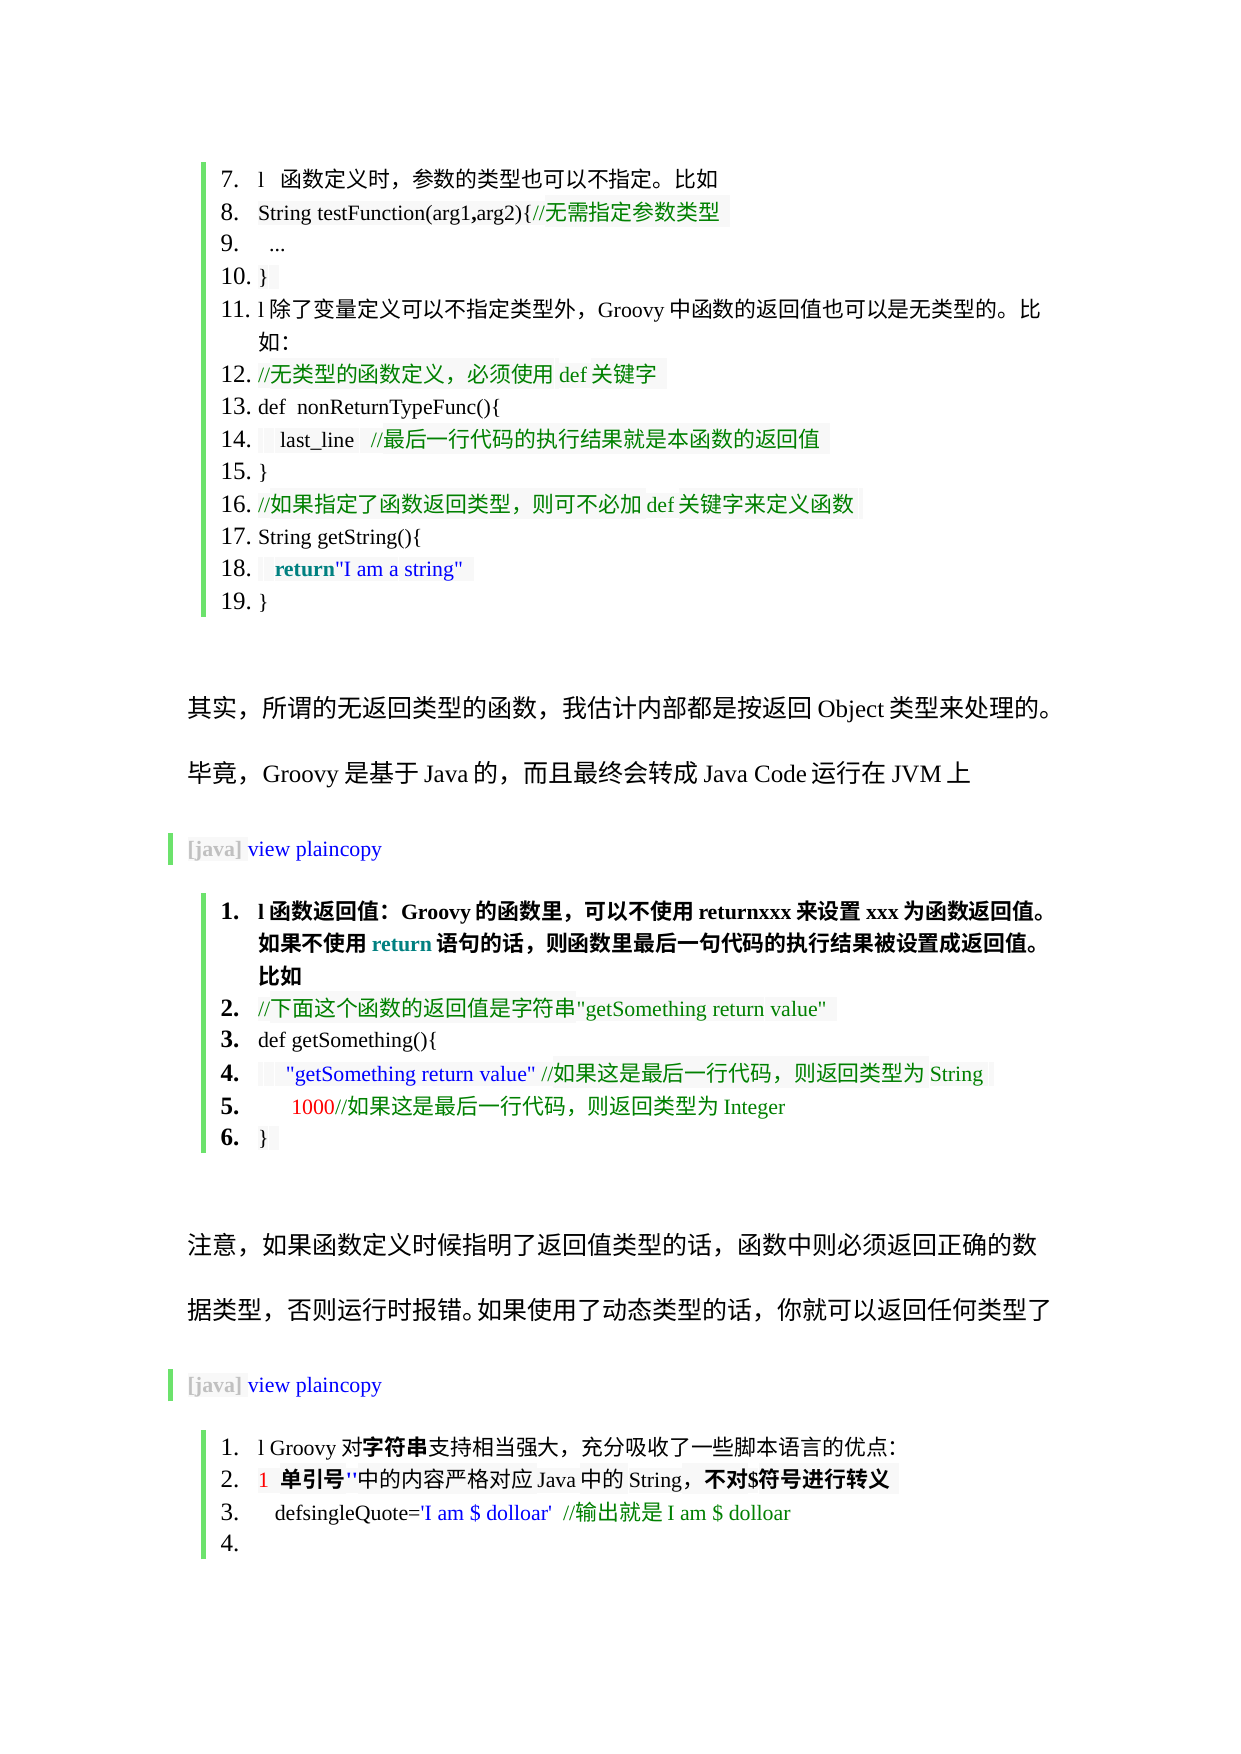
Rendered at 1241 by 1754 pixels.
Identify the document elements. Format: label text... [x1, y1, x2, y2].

list "getSomething return value" //如果这是最后一行代码，则返回类型为String [206, 1056, 1053, 1088]
list ... [206, 227, 1053, 259]
list } [206, 584, 1053, 617]
list last_line //最后一行代码的执行结果就是本函数的返回值 [206, 422, 1053, 454]
list defsingleQuote='I am $ dolloar' //输出就是I am $ dolloar [206, 1494, 1053, 1527]
list l 函数定义时，参数的类型也可以不指定。比如 [206, 162, 1053, 194]
text [java] view plaincopy [173, 833, 1053, 865]
list def nonReturnTypeFunc(){ [206, 389, 1053, 422]
list return"I am a string" [206, 552, 1053, 584]
list l 函数返回值：Groovy的函数里，可以不使用returnxxx来设置xxx为函数返回值。如果不使用return语句的话，则函数里最后一句代码的执行结果被设置成返回值。比如 [206, 893, 1053, 991]
list } [206, 454, 1053, 487]
list 1 单引号''中的内容严格对应Java中的String，不对$符号进行转义 [206, 1462, 1053, 1494]
list //下面这个函数的返回值是字符串"getSomething return value" [206, 991, 1053, 1023]
list def getSomething(){ [206, 1023, 1053, 1056]
list //如果指定了函数返回类型，则可不必加def关键字来定义函数 [206, 487, 1053, 519]
list String testFunction(arg1,arg2){//无需指定参数类型 [206, 194, 1053, 227]
list 1000//如果这是最后一行代码，则返回类型为Integer [206, 1088, 1053, 1121]
list //无类型的函数定义，必须使用def关键字 [206, 357, 1053, 389]
list l Groovy对字符串支持相当强大，充分吸收了一些脚本语言的优点： [201, 1429, 1053, 1462]
text [java] view plaincopy [173, 1369, 1053, 1401]
list String getString(){ [206, 519, 1053, 552]
list } [206, 1121, 1053, 1153]
text 注意，如果函数定义时候指明了返回值类型的话，函数中则必须返回正确的数据类型，否则运行时报错。如果使用了动态类型的话，你就可以返回任何类型了。 [187, 1211, 1053, 1341]
list l 除了变量定义可以不指定类型外，Groovy中函数的返回值也可以是无类型的。比如： [206, 292, 1053, 357]
list } [206, 259, 1053, 292]
text 其实，所谓的无返回类型的函数，我估计内部都是按返回Object类型来处理的。毕竟，Groovy是基于Java的，而且最终会转成Java Code运行在JVM上 [187, 674, 1053, 804]
